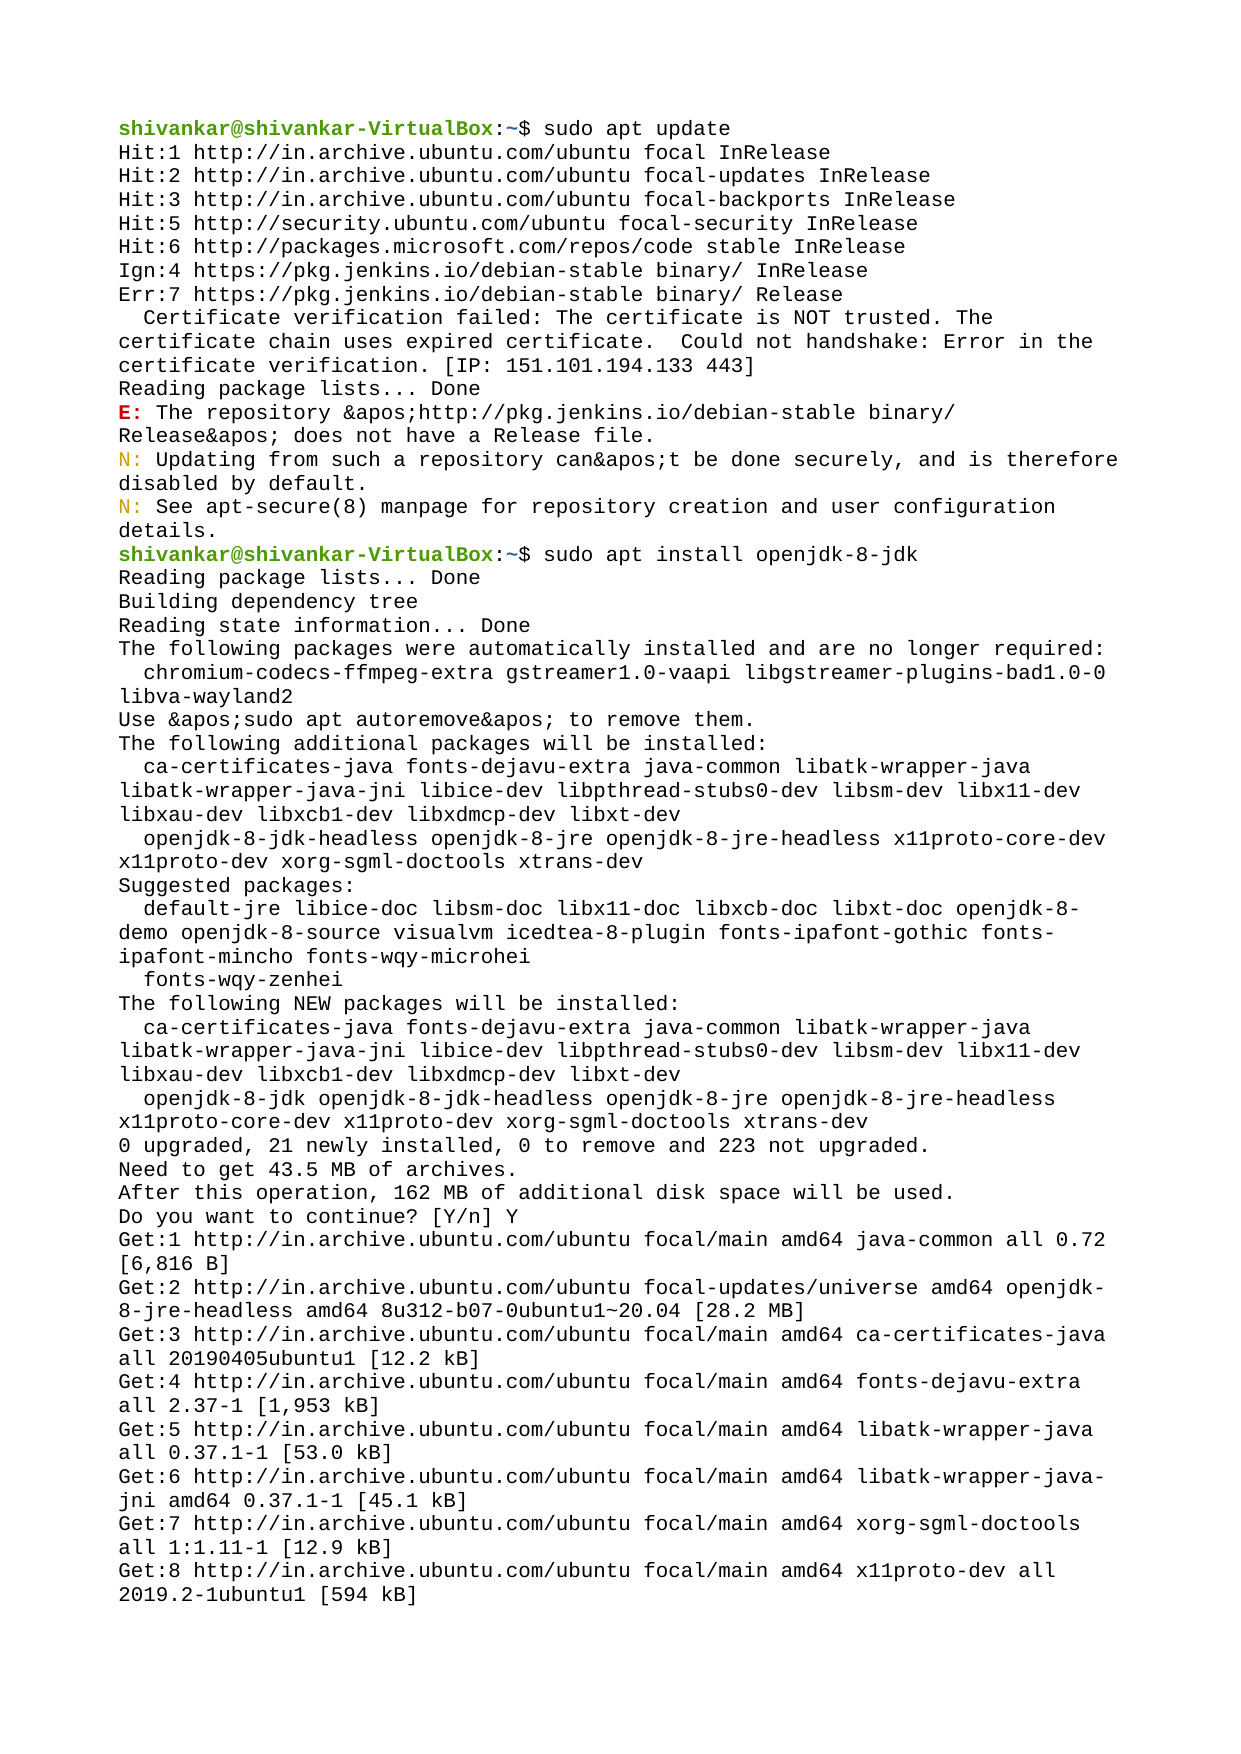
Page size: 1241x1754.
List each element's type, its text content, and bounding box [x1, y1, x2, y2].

text chromium-codecs-ffmpeg-extra gstreamer1.0-vaapi libgstreamer-plugins-bad1.0-0 libva-wayland2 [118, 662, 1122, 709]
text Suggested packages: [118, 875, 1122, 898]
text N: See apt-secure(8) manpage for repository creation and user configuration details. [118, 496, 1122, 544]
text The following packages were automatically installed and are no longer required: [118, 638, 1122, 662]
text Reading state information... Done [118, 615, 1122, 638]
text Hit:3 http://in.archive.ubuntu.com/ubuntu focal-backports InRelease [118, 189, 1122, 213]
text shivankar@shivankar-VirtualBox:~$ sudo apt install openjdk-8-jdk [118, 544, 1122, 567]
text Use &apos;sudo apt autoremove&apos; to remove them. [118, 709, 1122, 733]
text openjdk-8-jdk openjdk-8-jdk-headless openjdk-8-jre openjdk-8-jre-headless x11proto-core-dev x11proto-dev xorg-sgml-doctools xtrans-dev [118, 1088, 1122, 1135]
text Certificate verification failed: The certificate is NOT trusted. The certificate chain uses expired certificate. Could not handshake: Error in the certificate verification. [IP: 151.101.194.133 443] [118, 307, 1122, 378]
text The following NEW packages will be installed: [118, 993, 1122, 1017]
text Hit:6 http://packages.microsoft.com/repos/code stable InRelease [118, 236, 1122, 260]
text Get:6 http://in.archive.ubuntu.com/ubuntu focal/main amd64 libatk-wrapper-java-jni amd64 0.37.1-1 [45.1 kB] [118, 1466, 1122, 1513]
text Hit:1 http://in.archive.ubuntu.com/ubuntu focal InRelease [118, 142, 1122, 165]
text openjdk-8-jdk-headless openjdk-8-jre openjdk-8-jre-headless x11proto-core-dev x11proto-dev xorg-sgml-doctools xtrans-dev [118, 827, 1122, 875]
text ca-certificates-java fonts-dejavu-extra java-common libatk-wrapper-java libatk-wrapper-java-jni libice-dev libpthread-stubs0-dev libsm-dev libx11-dev libxau-dev libxcb1-dev libxdmcp-dev libxt-dev [118, 757, 1122, 827]
text shivankar@shivankar-VirtualBox:~$ sudo apt update [118, 118, 1122, 142]
text Hit:2 http://in.archive.ubuntu.com/ubuntu focal-updates InRelease [118, 165, 1122, 189]
text Reading package lists... Done [118, 378, 1122, 402]
text Get:1 http://in.archive.ubuntu.com/ubuntu focal/main amd64 java-common all 0.72 [6,816 B] [118, 1229, 1122, 1277]
text Do you want to continue? [Y/n] Y [118, 1206, 1122, 1229]
text Get:4 http://in.archive.ubuntu.com/ubuntu focal/main amd64 fonts-dejavu-extra all 2.37-1 [1,953 kB] [118, 1371, 1122, 1419]
text After this operation, 162 MB of additional disk space will be used. [118, 1182, 1122, 1206]
text E: The repository &apos;http://pkg.jenkins.io/debian-stable binary/ Release&apos; does not have a Release file. [118, 402, 1122, 449]
text Get:2 http://in.archive.ubuntu.com/ubuntu focal-updates/universe amd64 openjdk-8-jre-headless amd64 8u312-b07-0ubuntu1~20.04 [28.2 MB] [118, 1277, 1122, 1324]
text ca-certificates-java fonts-dejavu-extra java-common libatk-wrapper-java libatk-wrapper-java-jni libice-dev libpthread-stubs0-dev libsm-dev libx11-dev libxau-dev libxcb1-dev libxdmcp-dev libxt-dev [118, 1017, 1122, 1088]
text default-jre libice-doc libsm-doc libx11-doc libxcb-doc libxt-doc openjdk-8-demo openjdk-8-source visualvm icedtea-8-plugin fonts-ipafont-gothic fonts-ipafont-mincho fonts-wqy-microhei [118, 898, 1122, 969]
text Get:8 http://in.archive.ubuntu.com/ubuntu focal/main amd64 x11proto-dev all 2019.2-1ubuntu1 [594 kB] [118, 1561, 1122, 1608]
text Get:3 http://in.archive.ubuntu.com/ubuntu focal/main amd64 ca-certificates-java all 20190405ubuntu1 [12.2 kB] [118, 1324, 1122, 1371]
text Err:7 https://pkg.jenkins.io/debian-stable binary/ Release [118, 284, 1122, 307]
text Building dependency tree [118, 591, 1122, 615]
text 0 upgraded, 21 newly installed, 0 to remove and 223 not upgraded. [118, 1135, 1122, 1158]
text Ign:4 https://pkg.jenkins.io/debian-stable binary/ InRelease [118, 260, 1122, 284]
text Reading package lists... Done [118, 567, 1122, 591]
text Need to get 43.5 MB of archives. [118, 1158, 1122, 1182]
text fonts-wqy-zenhei [118, 969, 1122, 993]
text The following additional packages will be installed: [118, 733, 1122, 757]
text Get:5 http://in.archive.ubuntu.com/ubuntu focal/main amd64 libatk-wrapper-java all 0.37.1-1 [53.0 kB] [118, 1419, 1122, 1466]
text N: Updating from such a repository can&apos;t be done securely, and is therefore disabled by default. [118, 449, 1122, 496]
text Hit:5 http://security.ubuntu.com/ubuntu focal-security InRelease [118, 213, 1122, 236]
text Get:7 http://in.archive.ubuntu.com/ubuntu focal/main amd64 xorg-sgml-doctools all 1:1.11-1 [12.9 kB] [118, 1513, 1122, 1561]
